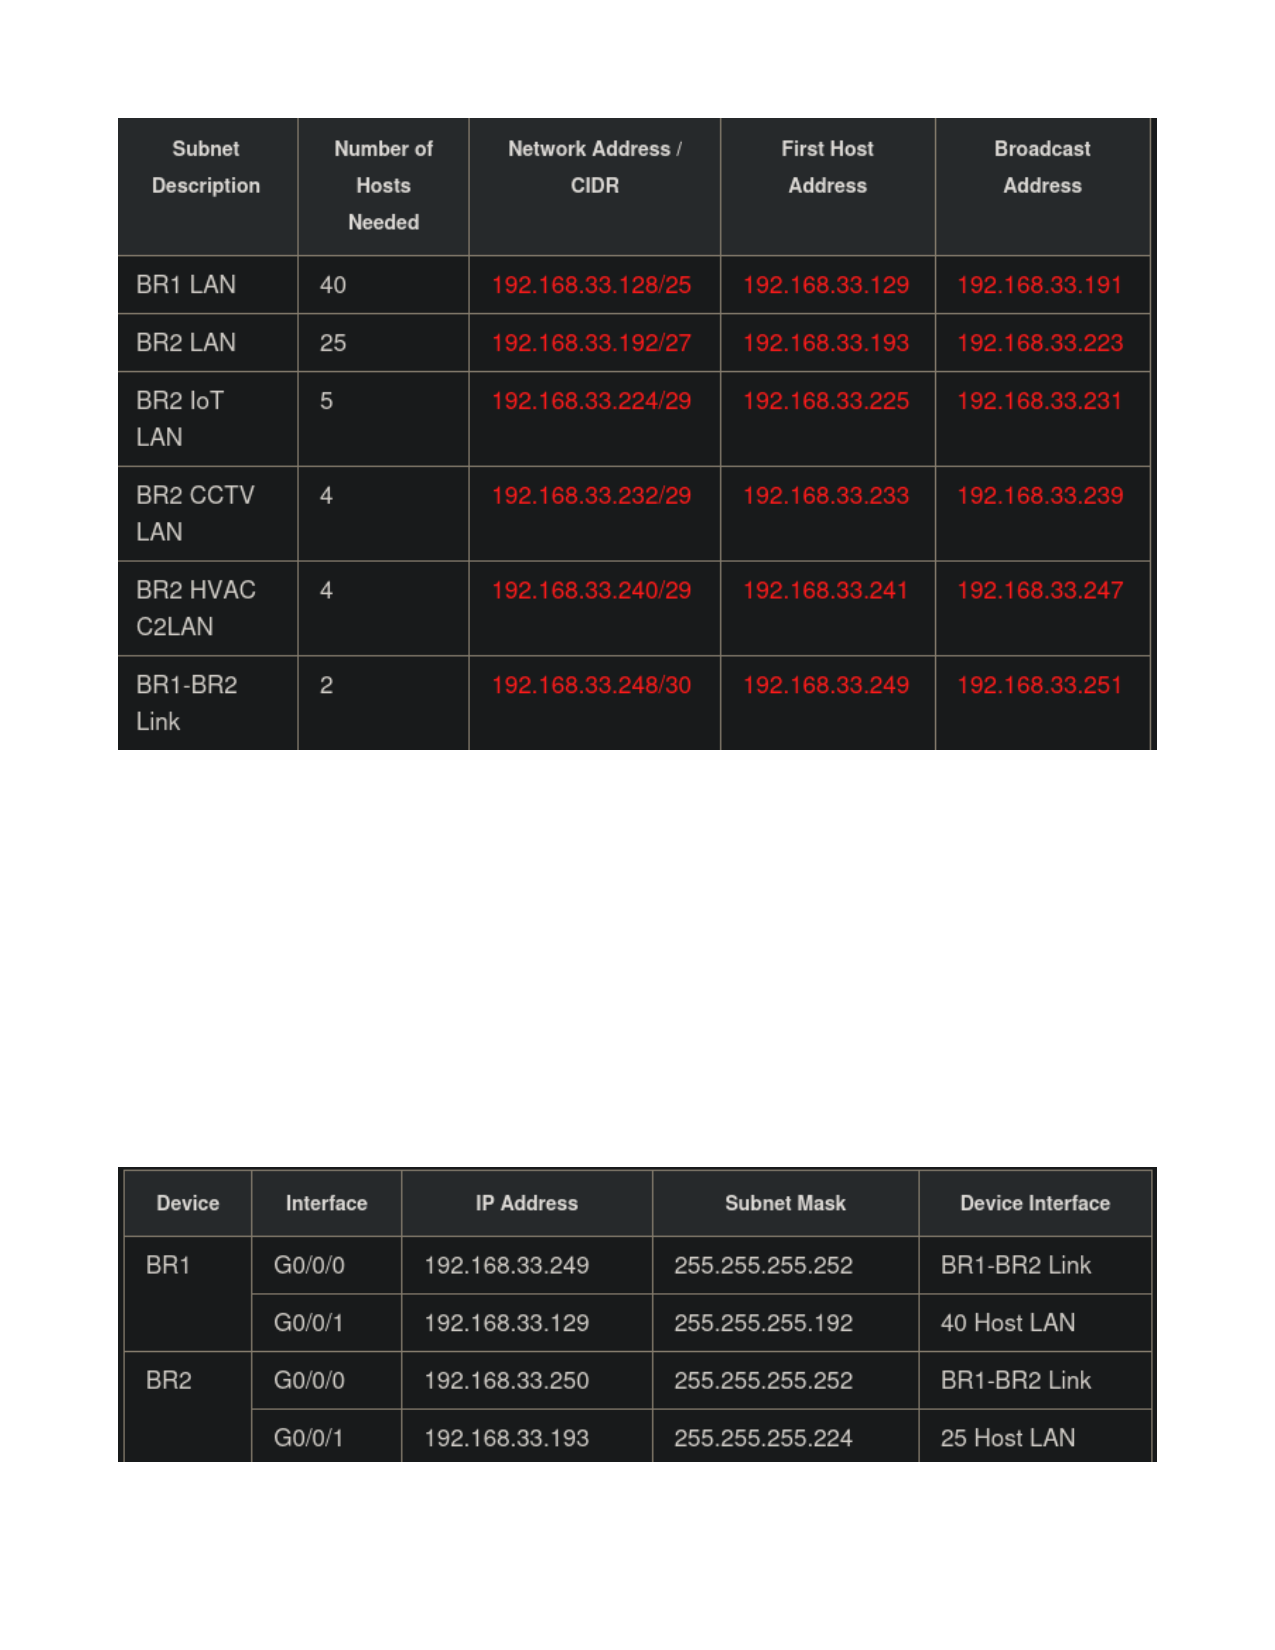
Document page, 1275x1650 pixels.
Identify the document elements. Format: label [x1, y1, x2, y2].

picture [118, 1167, 1157, 1462]
picture [118, 118, 1157, 750]
